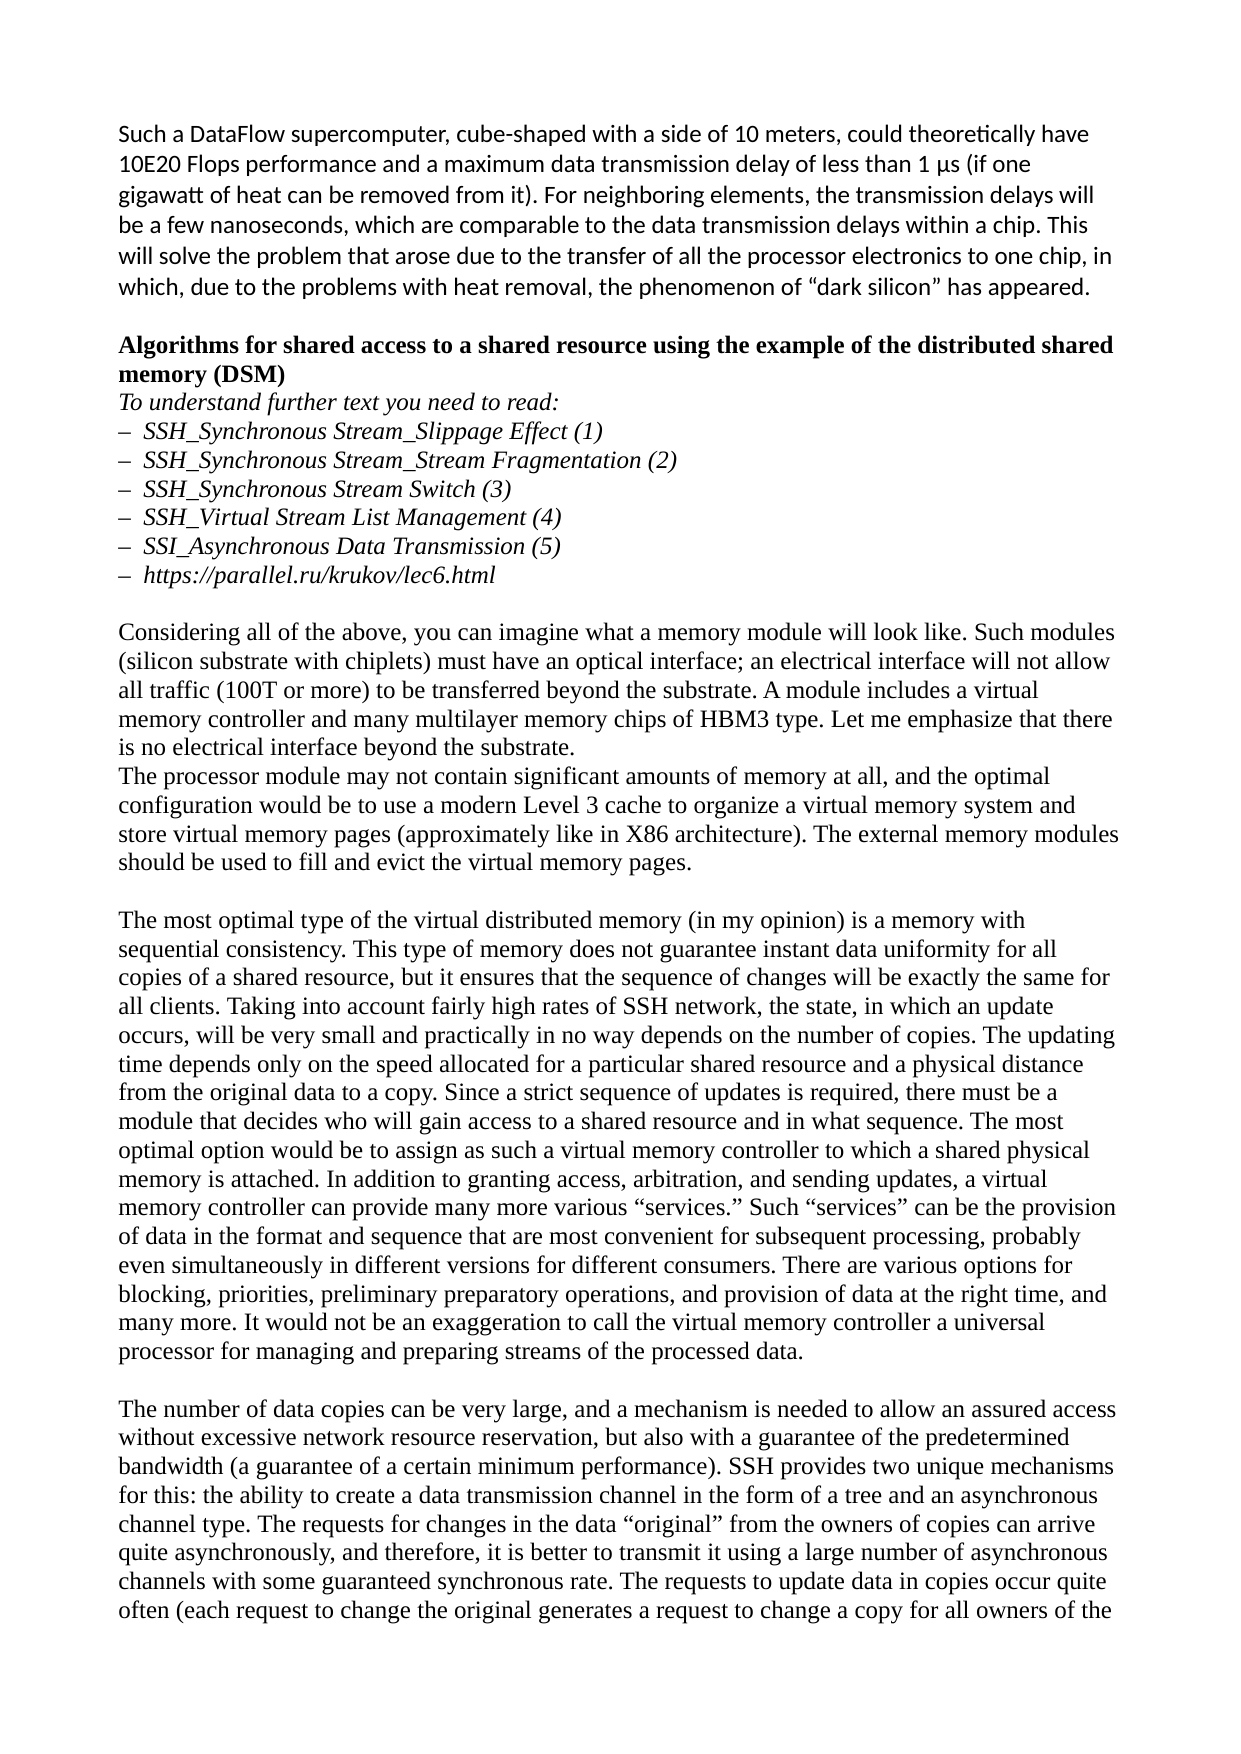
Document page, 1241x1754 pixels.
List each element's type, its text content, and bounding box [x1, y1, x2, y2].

text – SSH_Synchronous Stream_Stream Fragmentation (2) [118, 445, 1122, 474]
text Such a DataFlow supercomputer, cube-shaped with a side of 10 meters, could theoretically have 10E20 Flops performance and a maximum data transmission delay of less than 1 μs (if one gigawatt of heat can be removed from it). For neighboring elements, the transmission delays will be a few nanoseconds, which are comparable to the data transmission delays within a chip. This will solve the problem that arose due to the transfer of all the processor electronics to one chip, in which, due to the problems with heat removal, the phenomenon of “dark silicon” has appeared. [118, 118, 1122, 301]
text – SSH_Synchronous Stream_Slippage Effect (1) [118, 416, 1122, 445]
text – SSH_Virtual Stream List Management (4) [118, 502, 1122, 531]
text The number of data copies can be very large, and a mechanism is needed to allow an assured access without excessive network resource reservation, but also with a guarantee of the predetermined bandwidth (a guarantee of a certain minimum performance). SSH provides two unique mechanisms for this: the ability to create a data transmission channel in the form of a tree and an asynchronous channel type. The requests for changes in the data “original” from the owners of copies can arrive quite asynchronously, and therefore, it is better to transmit it using a large number of asynchronous channels with some guaranteed synchronous rate. The requests to update data in copies occur quite often (each request to change the original generates a request to change a copy for all owners of the [118, 1394, 1122, 1624]
text – SSI_Asynchronous Data Transmission (5) [118, 531, 1122, 560]
text The processor module may not contain significant amounts of memory at all, and the optimal configuration would be to use a modern Level 3 cache to organize a virtual memory system and store virtual memory pages (approximately like in X86 architecture). The external memory modules should be used to fill and evict the virtual memory pages. [118, 761, 1122, 876]
text To understand further text you need to read: [118, 387, 1122, 416]
text The most optimal type of the virtual distributed memory (in my opinion) is a memory with sequential consistency. This type of memory does not guarantee instant data uniformity for all copies of a shared resource, but it ensures that the sequence of changes will be exactly the same for all clients. Taking into account fairly high rates of SSH network, the state, in which an update occurs, will be very small and practically in no way depends on the number of copies. The updating time depends only on the speed allocated for a particular shared resource and a physical distance from the original data to a copy. Since a strict sequence of updates is required, there must be a module that decides who will gain access to a shared resource and in what sequence. The most optimal option would be to assign as such a virtual memory controller to which a shared physical memory is attached. In addition to granting access, arbitration, and sending updates, a virtual memory controller can provide many more various “services.” Such “services” can be the provision of data in the format and sequence that are most convenient for subsequent processing, probably even simultaneously in different versions for different consumers. There are various options for blocking, priorities, preliminary preparatory operations, and provision of data at the right time, and many more. It would not be an exaggeration to call the virtual memory controller a universal processor for managing and preparing streams of the processed data. [118, 905, 1122, 1365]
text – https://parallel.ru/krukov/lec6.html [118, 560, 1122, 589]
text Algorithms for shared access to a shared resource using the example of the distributed shared memory (DSM) [118, 330, 1122, 387]
text – SSH_Synchronous Stream Switch (3) [118, 474, 1122, 502]
text Considering all of the above, you can imagine what a memory module will look like. Such modules (silicon substrate with chiplets) must have an optical interface; an electrical interface will not allow all traffic (100T or more) to be transferred beyond the substrate. A module includes a virtual memory controller and many multilayer memory chips of HBM3 type. Let me emphasize that there is no electrical interface beyond the substrate. [118, 617, 1122, 761]
